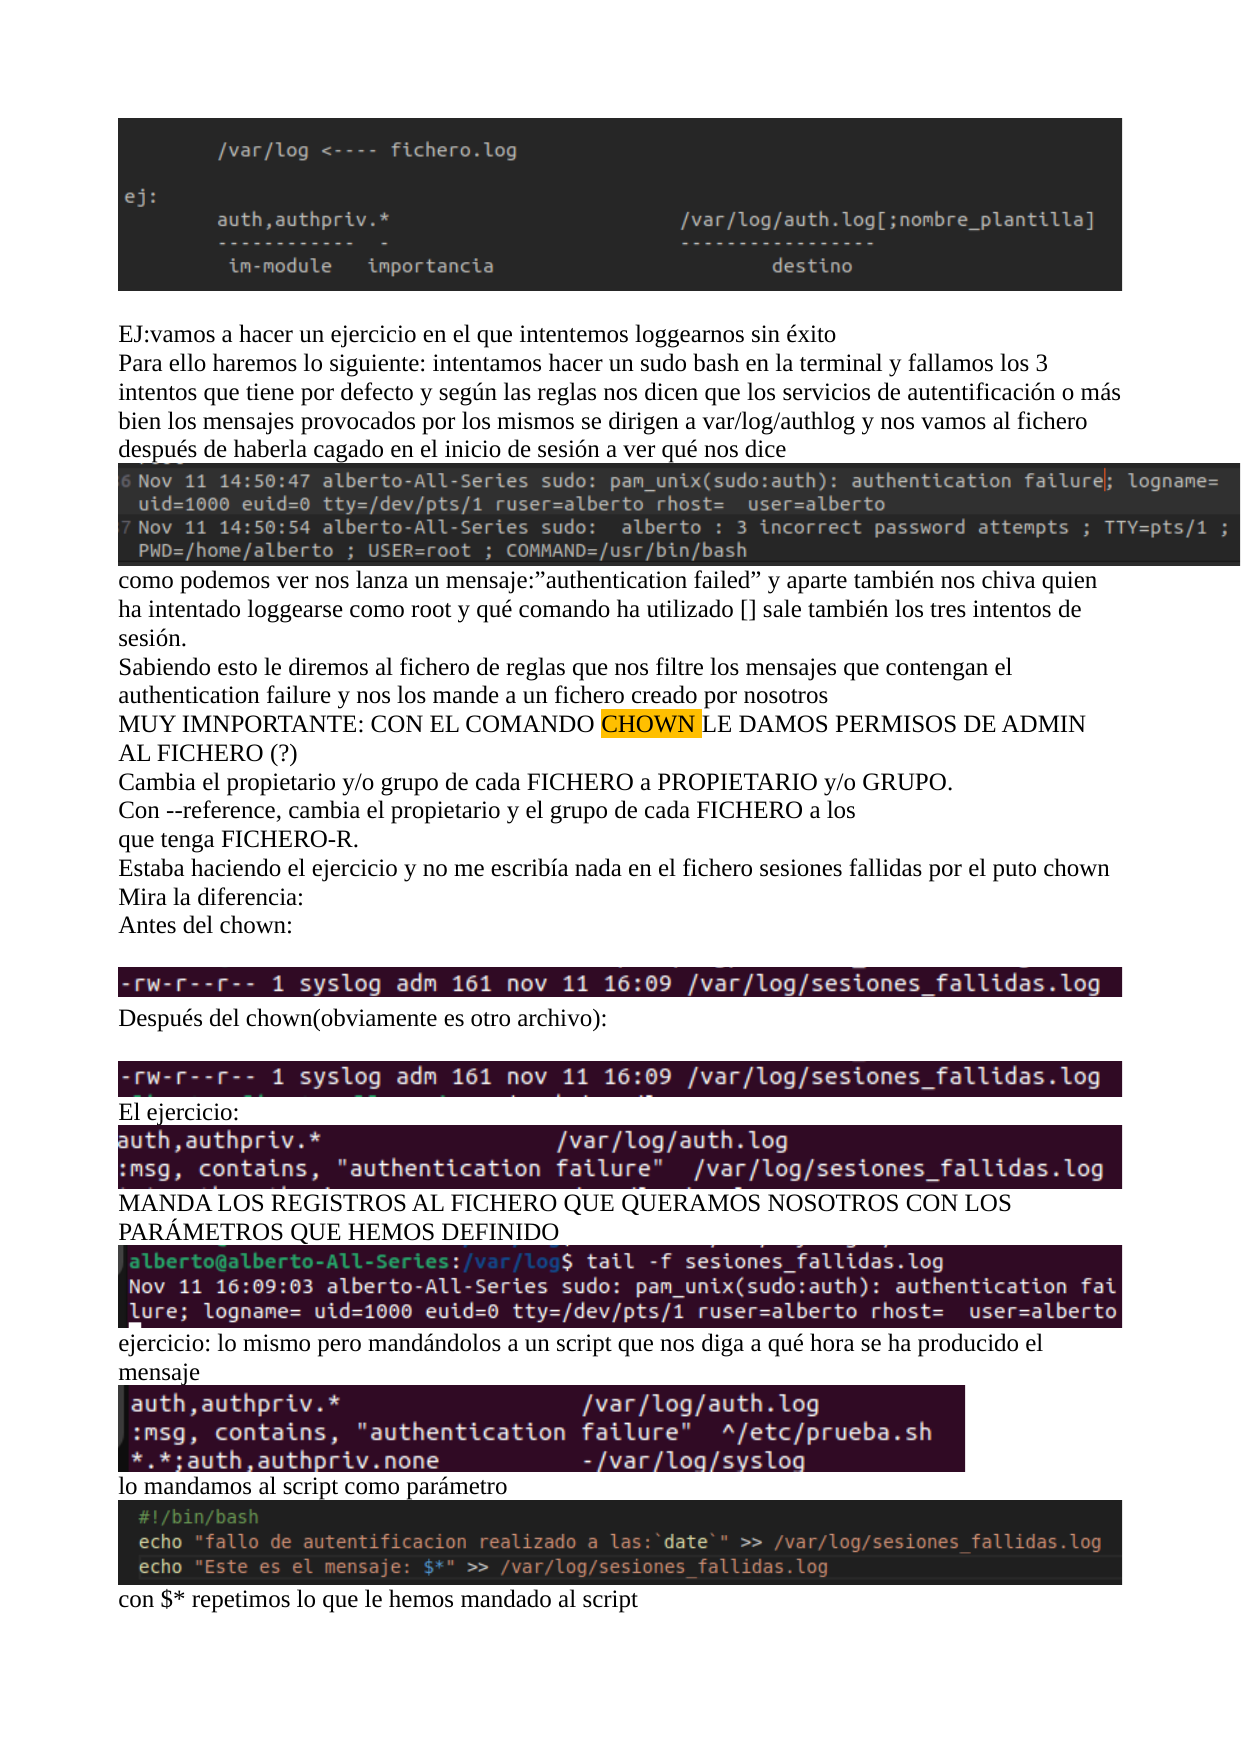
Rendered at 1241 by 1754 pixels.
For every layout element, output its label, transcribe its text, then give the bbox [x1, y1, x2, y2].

text Mira la diferencia: [118, 882, 1122, 910]
text EJ:vamos a hacer un ejercicio en el que intentemos loggearnos sin éxito [118, 319, 1122, 348]
text como podemos ver nos lanza un mensaje:”authentication failed” y aparte también nos chiva quien ha intentado loggearse como root y qué comando ha utilizado [] sale también los tres intentos de sesión. [118, 566, 1122, 652]
text MUY IMNPORTANTE: CON EL COMANDO CHOWN LE DAMOS PERMISOS DE ADMIN AL FICHERO (?) [118, 709, 1122, 767]
text con $* repetimos lo que le hemos mandado al script [118, 1585, 1122, 1613]
picture [118, 1125, 1123, 1189]
picture [118, 463, 1241, 566]
picture [118, 1500, 1123, 1585]
text ejercicio: lo mismo pero mandándolos a un script que nos diga a qué hora se ha producido el mensaje [118, 1328, 1122, 1385]
text Para ello haremos lo siguiente: intentamos hacer un sudo bash en la terminal y fallamos los 3 intentos que tiene por defecto y según las reglas nos dicen que los servicios de autentificación o más bien los mensajes provocados por los mismos se dirigen a var/log/authlog y nos vamos al fichero después de haberla cagado en el inicio de sesión a ver qué nos dice [118, 348, 1122, 463]
text que tenga FICHERO-R. [118, 824, 1122, 853]
text El ejercicio: [118, 1097, 1122, 1125]
text Cambia el propietario y/o grupo de cada FICHERO a PROPIETARIO y/o GRUPO. [118, 767, 1122, 795]
picture [118, 1385, 965, 1472]
picture [118, 967, 1123, 997]
picture [118, 118, 1123, 291]
text Sabiendo esto le diremos al fichero de reglas que nos filtre los mensajes que contengan el authentication failure y nos los mande a un fichero creado por nosotros [118, 652, 1122, 709]
text Estaba haciendo el ejercicio y no me escribía nada en el fichero sesiones fallidas por el puto chown [118, 853, 1122, 882]
text lo mandamos al script como parámetro [118, 1471, 1122, 1500]
picture [118, 1061, 1123, 1097]
text MANDA LOS REGISTROS AL FICHERO QUE QUERAMOS NOSOTROS CON LOS PARÁMETROS QUE HEMOS DEFINIDO [118, 1189, 1122, 1245]
text Después del chown(obviamente es otro archivo): [118, 997, 1122, 1032]
text Con --reference, cambia el propietario y el grupo de cada FICHERO a los [118, 795, 1122, 824]
text Antes del chown: [118, 910, 1122, 939]
picture [118, 1245, 1123, 1328]
